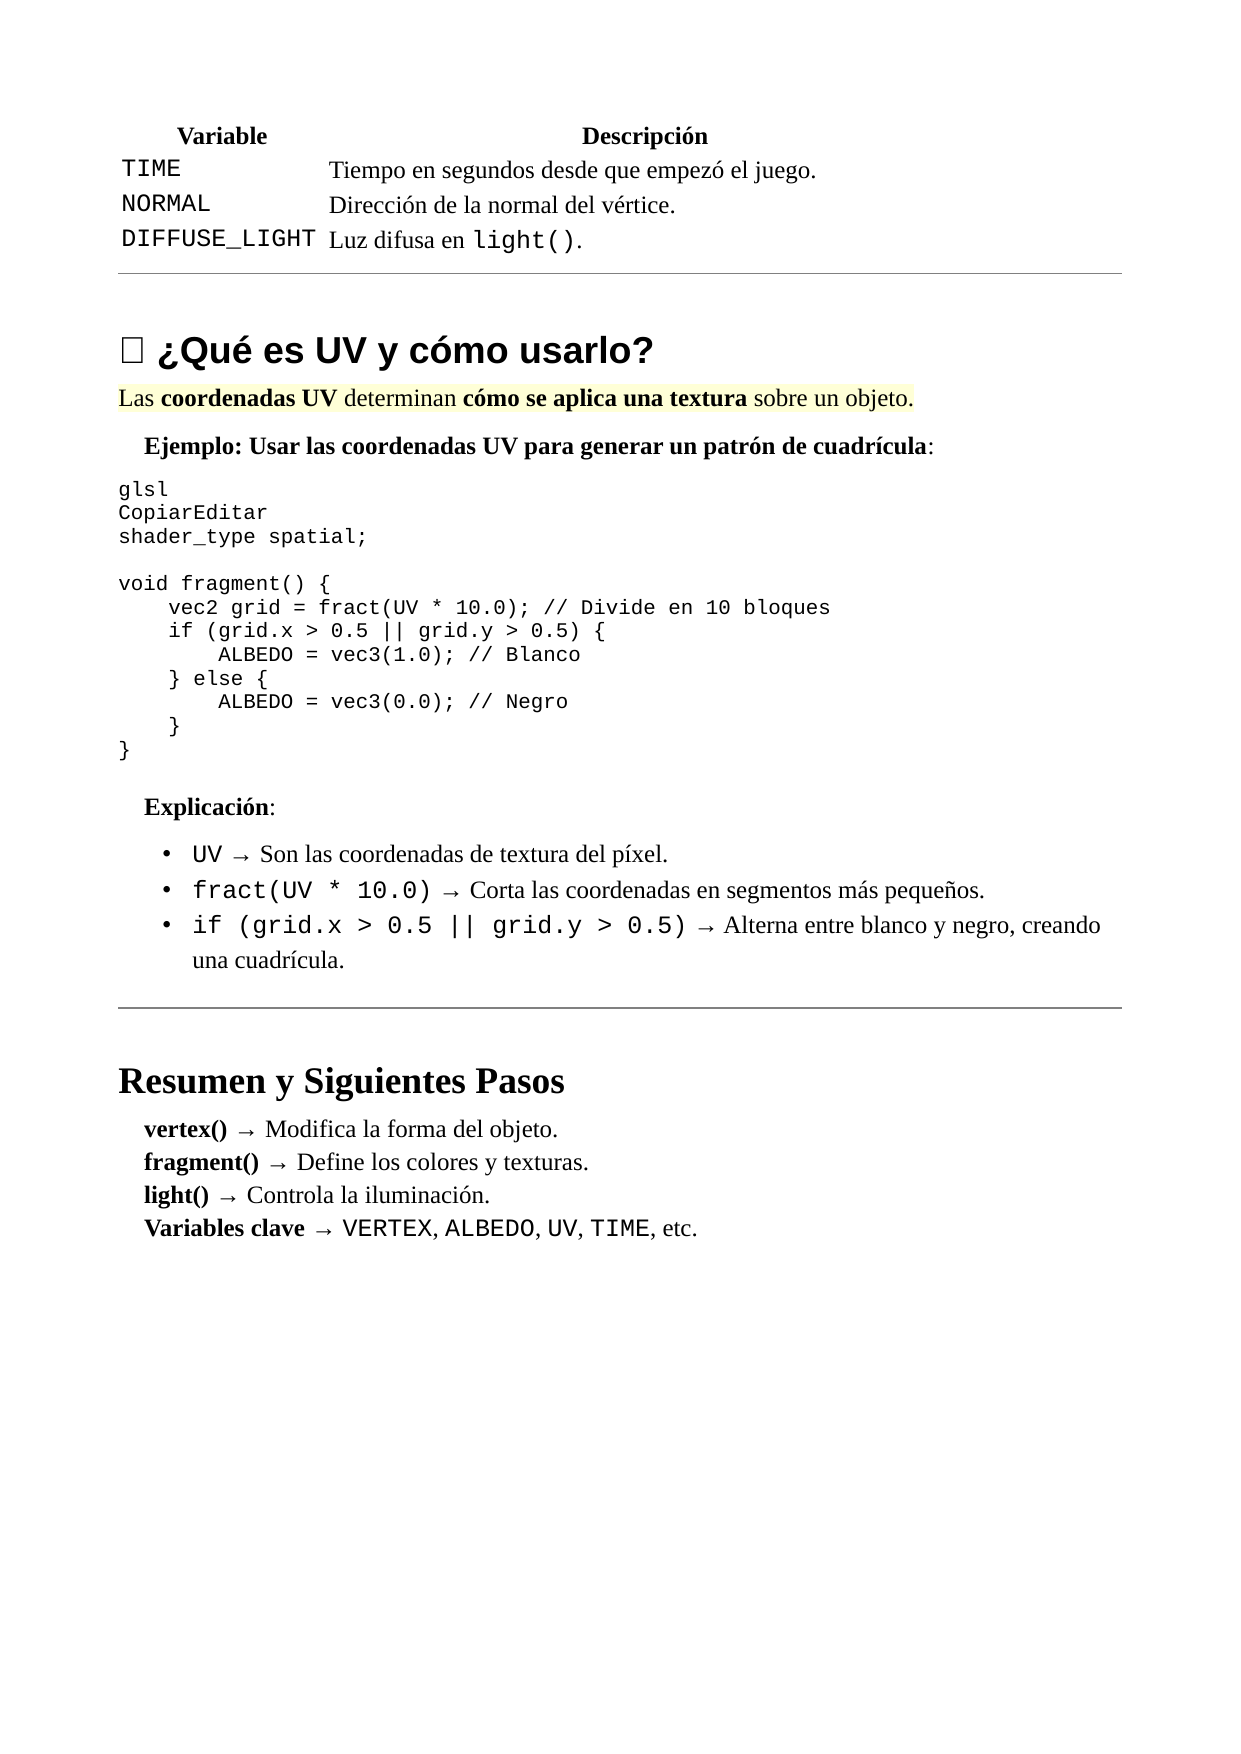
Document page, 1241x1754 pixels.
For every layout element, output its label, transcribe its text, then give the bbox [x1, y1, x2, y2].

subtitle 🔹 ¿Qué es UV y cómo usarlo? [118, 328, 1122, 371]
table_cell NORMAL [118, 187, 326, 222]
text ✅ vertex() → Modifica la forma del objeto. ✅ fragment() → Define los colores y texturas. ✅ light() → Controla la iluminación. ✅ Variables clave → VERTEX, ALBEDO, UV, TIME, etc. [118, 1114, 1122, 1244]
text } [118, 739, 1122, 762]
table_header Variable [118, 118, 326, 153]
text } else { [118, 668, 1122, 691]
table_cell Tiempo en segundos desde que empezó el juego. [326, 153, 964, 187]
text CopiarEditar [118, 502, 1122, 526]
text Las coordenadas UV determinan cómo se aplica una textura sobre un objeto. [118, 383, 1122, 412]
table_cell Dirección de la normal del vértice. [326, 187, 964, 222]
subtitle Resumen y Siguientes Pasos [118, 1058, 1122, 1101]
text glsl [118, 479, 1122, 502]
table_cell Luz difusa en light(). [326, 222, 964, 258]
list fract(UV * 10.0) → Corta las coordenadas en segmentos más pequeños. [162, 875, 1122, 906]
text if (grid.x > 0.5 || grid.y > 0.5) { [118, 621, 1122, 644]
table_cell TIME [118, 153, 326, 187]
text 🔹 Explicación: [118, 792, 1122, 821]
text ALBEDO = vec3(1.0); // Blanco [118, 644, 1122, 668]
text 📌 Ejemplo: Usar las coordenadas UV para generar un patrón de cuadrícula: [118, 431, 1122, 460]
text ALBEDO = vec3(0.0); // Negro [118, 691, 1122, 715]
text shader_type spatial; [118, 526, 1122, 549]
list UV → Son las coordenadas de textura del píxel. [162, 839, 1122, 870]
text vec2 grid = fract(UV * 10.0); // Divide en 10 bloques [118, 597, 1122, 621]
text } [118, 715, 1122, 739]
list if (grid.x > 0.5 || grid.y > 0.5) → Alterna entre blanco y negro, creando una cuadrícula. [162, 910, 1122, 974]
text void fragment() { [118, 573, 1122, 597]
table_cell DIFFUSE_LIGHT [118, 222, 326, 258]
table_header Descripción [326, 118, 964, 153]
